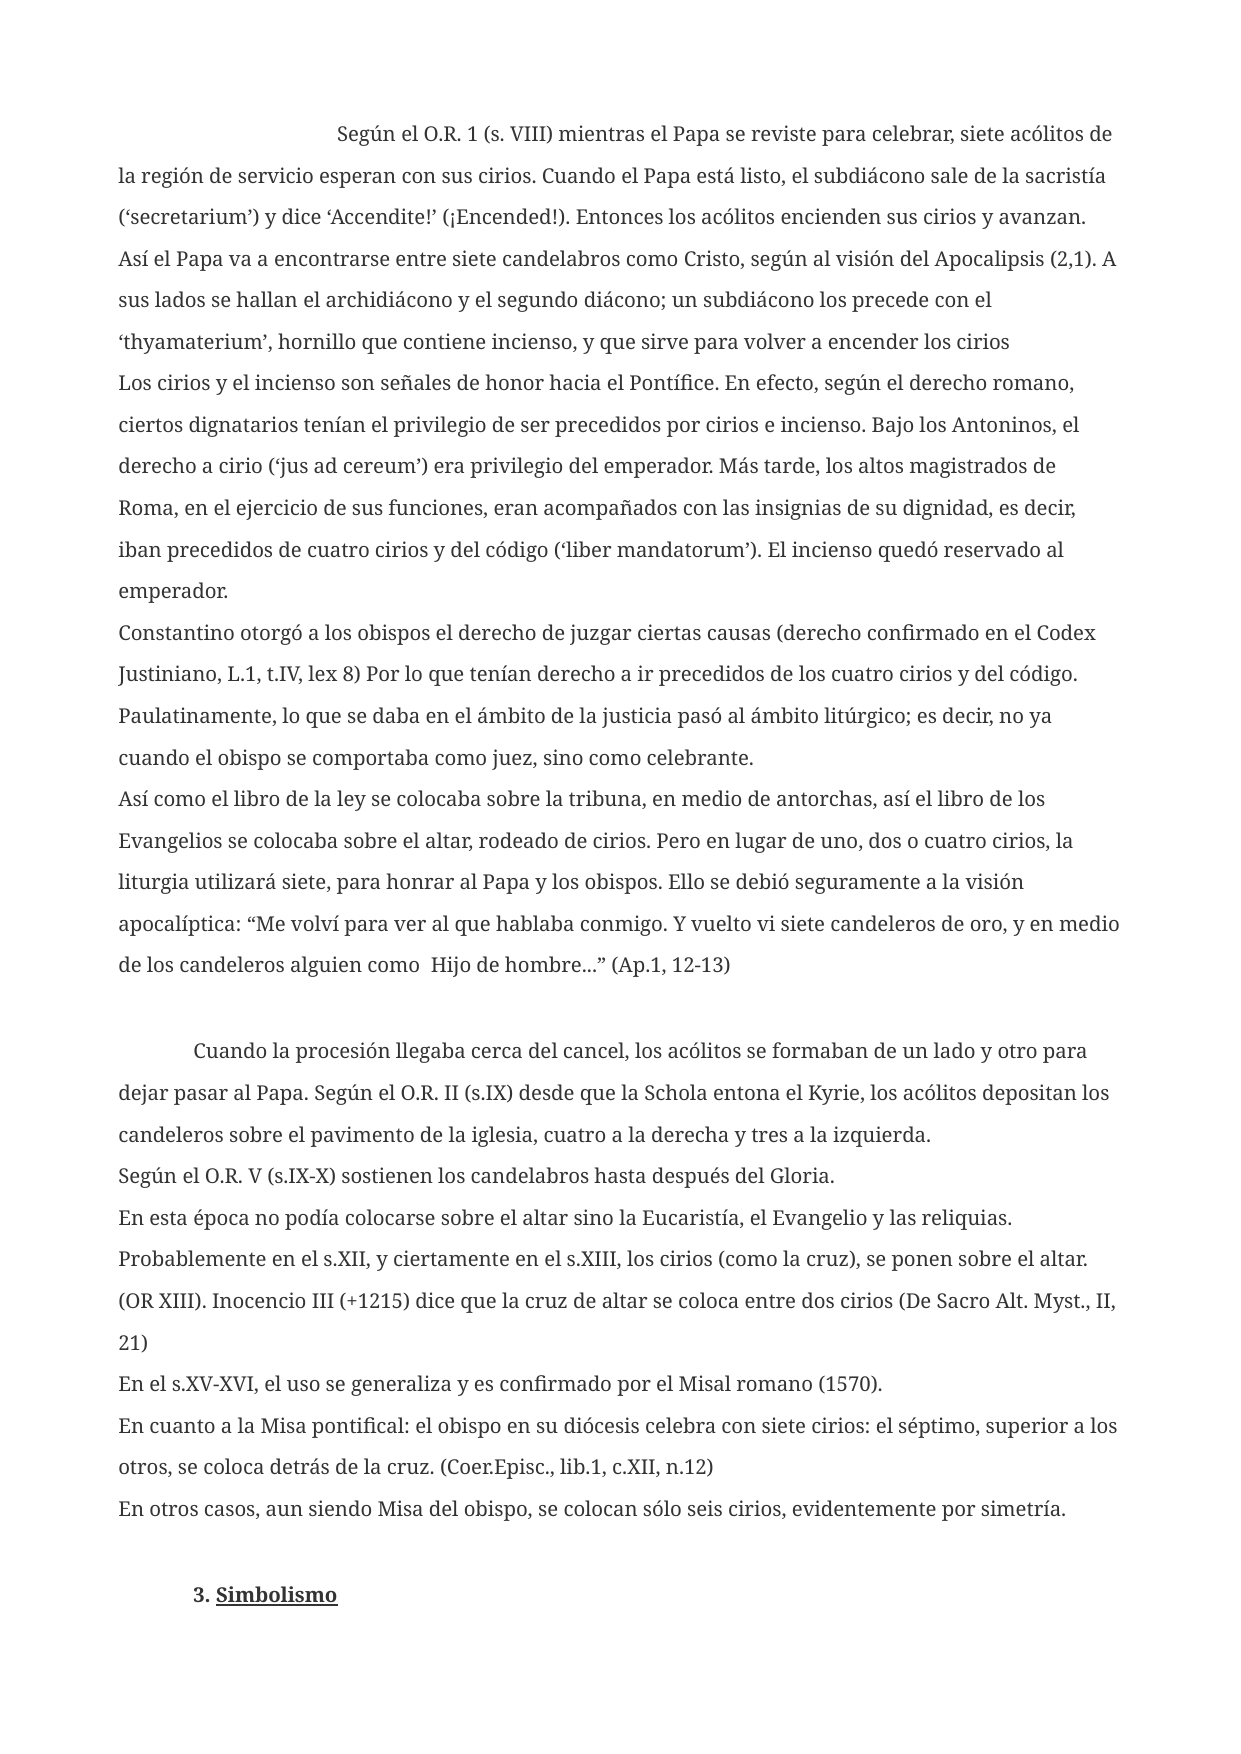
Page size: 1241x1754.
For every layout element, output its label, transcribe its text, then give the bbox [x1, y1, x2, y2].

text Paulatinamente, lo que se daba en el ámbito de la justicia pasó al ámbito litúrgico; es decir, no ya cuando el obispo se comportaba como juez, sino como celebrante. [118, 702, 1122, 771]
text Así el Papa va a encontrarse entre siete candelabros como Cristo, según al visión del Apocalipsis (2,1). A sus lados se hallan el archidiácono y el segundo diácono; un subdiácono los precede con el ‘thyamaterium’, hornillo que contiene incienso, y que sirve para volver a encender los cirios [118, 244, 1122, 355]
text En otros casos, aun siendo Misa del obispo, se colocan sólo seis cirios, evidentemente por simetría. [118, 1494, 1122, 1522]
text En esta época no podía colocarse sobre el altar sino la Eucaristía, el Evangelio y las reliquias. [118, 1203, 1122, 1231]
text Constantino otorgó a los obispos el derecho de juzgar ciertas causas (derecho confirmado en el Codex Justiniano, L.1, t.IV, lex 8) Por lo que tenían derecho a ir precedidos de los cuatro cirios y del código. [118, 618, 1122, 688]
text Probablemente en el s.XII, y ciertamente en el s.XIII, los cirios (como la cruz), se ponen sobre el altar. (OR XIII). Inocencio III (+1215) dice que la cruz de altar se coloca entre dos cirios (De Sacro Alt. Myst., II, 21) [118, 1245, 1122, 1356]
text Según el O.R. 1 (s. VIII) mientras el Papa se reviste para celebrar, siete acólitos de la región de servicio esperan con sus cirios. Cuando el Papa está listo, el subdiácono sale de la sacristía (‘secretarium’) y dice ‘Accendite!’ (¡Encended!). Entonces los acólitos encienden sus cirios y avanzan. [118, 118, 1122, 231]
text En cuanto a la Misa pontifical: el obispo en su diócesis celebra con siete cirios: el séptimo, superior a los otros, se coloca detrás de la cruz. (Coer.Episc., lib.1, c.XII, n.12) [118, 1411, 1122, 1481]
text Así como el libro de la ley se colocaba sobre la tribuna, en medio de antorchas, así el libro de los Evangelios se colocaba sobre el altar, rodeado de cirios. Pero en lugar de uno, dos o cuatro cirios, la liturgia utilizará siete, para honrar al Papa y los obispos. Ello se debió seguramente a la visión apocalíptica: “Me volví para ver al que hablaba conmigo. Y vuelto vi siete candeleros de oro, y en medio de los candeleros alguien como Hijo de hombre...” (Ap.1, 12-13) [118, 785, 1122, 979]
text Los cirios y el incienso son señales de honor hacia el Pontífice. En efecto, según el derecho romano, ciertos dignatarios tenían el privilegio de ser precedidos por cirios e incienso. Bajo los Antoninos, el derecho a cirio (‘jus ad cereum’) era privilegio del emperador. Más tarde, los altos magistrados de Roma, en el ejercicio de sus funciones, eran acompañados con las insignias de su dignidad, es decir, iban precedidos de cuatro cirios y del código (‘liber mandatorum’). El incienso quedó reservado al emperador. [118, 369, 1122, 604]
text En el s.XV-XVI, el uso se generaliza y es confirmado por el Misal romano (1570). [118, 1370, 1122, 1397]
text 3. Simbolismo [118, 1579, 1122, 1608]
text Según el O.R. V (s.IX-X) sostienen los candelabros hasta después del Gloria. [118, 1162, 1122, 1189]
text Cuando la procesión llegaba cerca del cancel, los acólitos se formaban de un lado y otro para dejar pasar al Papa. Según el O.R. II (s.IX) desde que la Schola entona el Kyrie, los acólitos depositan los candeleros sobre el pavimento de la iglesia, cuatro a la derecha y tres a la izquierda. [118, 1036, 1122, 1148]
